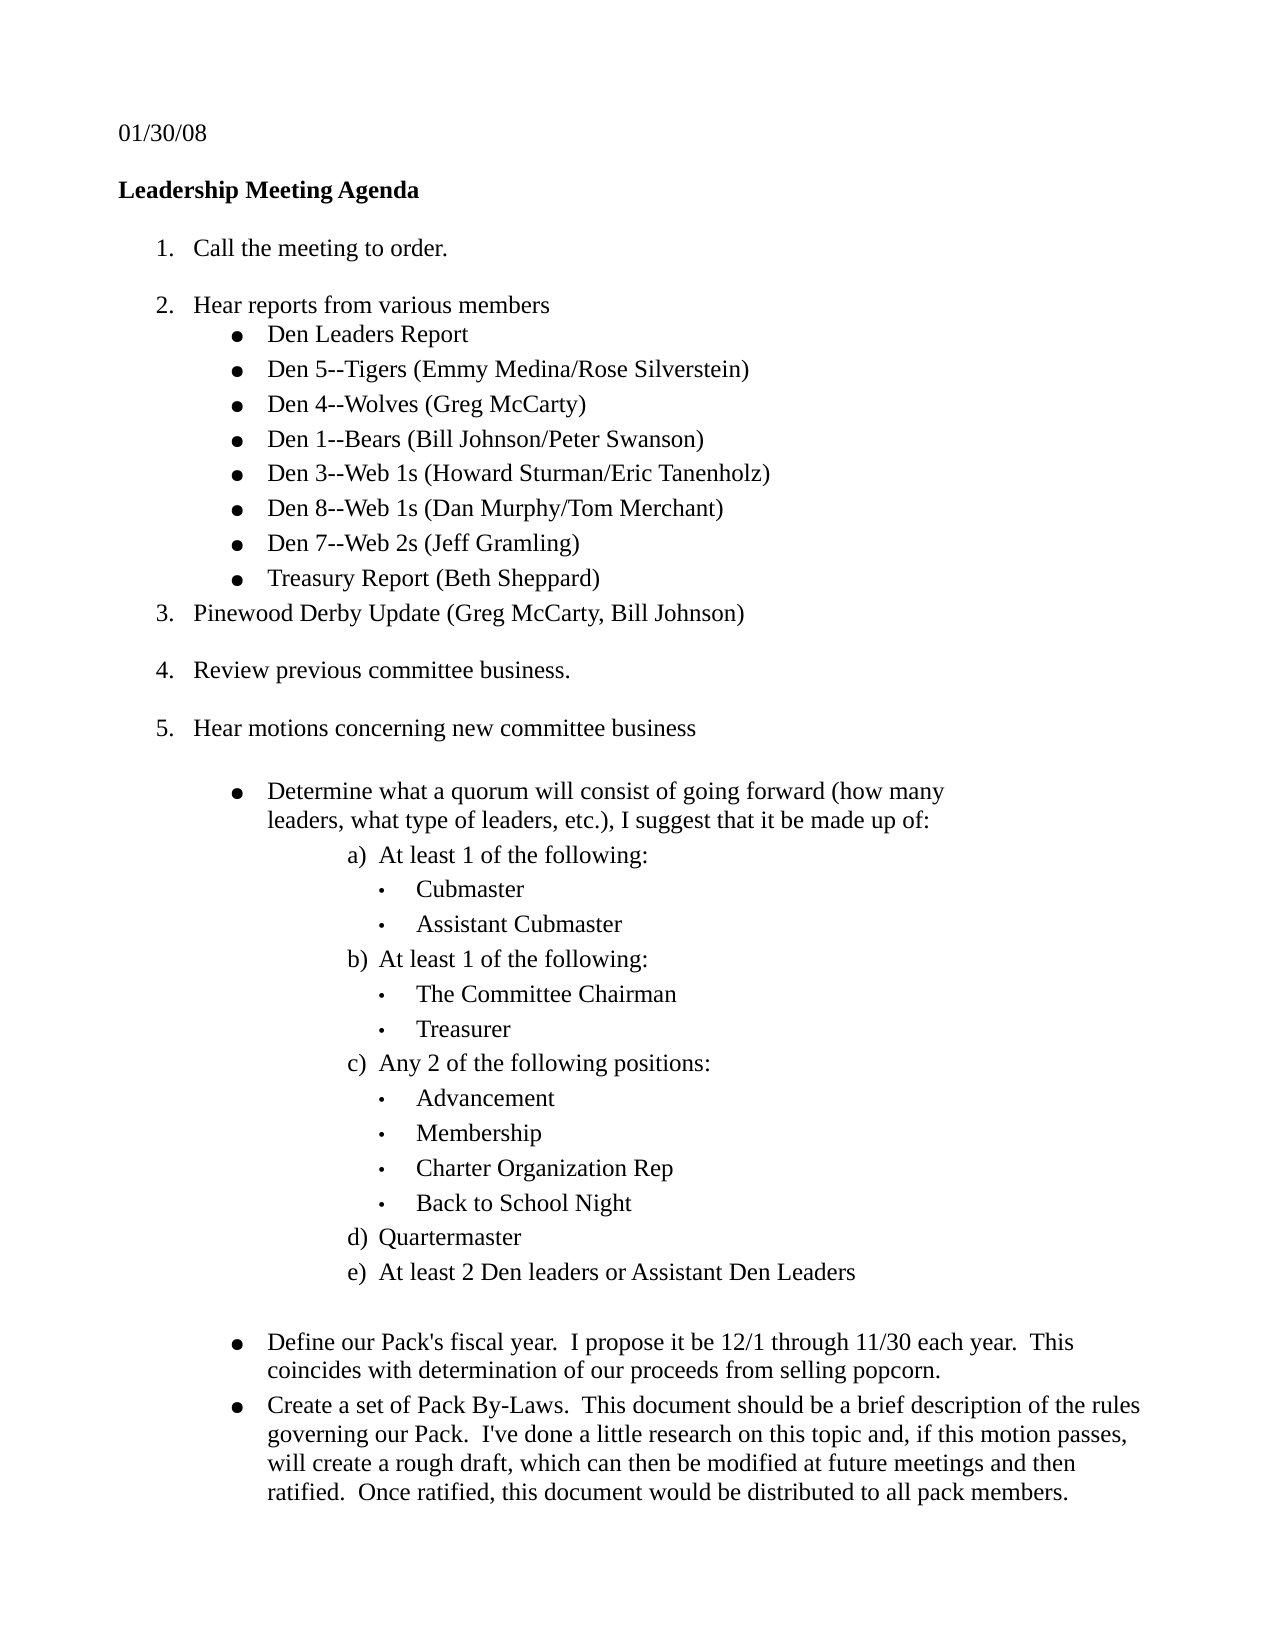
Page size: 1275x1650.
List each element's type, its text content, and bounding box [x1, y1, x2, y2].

list At least 1 of the following: [341, 944, 1154, 973]
list Advancement [378, 1083, 1154, 1112]
list Den 3--Web 1s (Howard Sturman/Eric Tanenholz) [229, 458, 1154, 487]
list Treasurer [378, 1014, 1154, 1042]
list Any 2 of the following positions: [341, 1048, 1154, 1077]
list Cubmaster [378, 874, 1154, 903]
list Quartermaster [341, 1222, 1154, 1251]
list Den 1--Bears (Bill Johnson/Peter Swanson) [229, 424, 1154, 452]
list At least 2 Den leaders or Assistant Den Leaders [341, 1257, 1154, 1286]
list Den 8--Web 1s (Dan Murphy/Tom Merchant) [229, 493, 1154, 522]
list Hear reports from various members [156, 291, 1157, 319]
list Pinewood Derby Update (Greg McCarty, Bill Johnson) [156, 598, 1157, 626]
list At least 1 of the following: [341, 840, 1154, 868]
list Create a set of Pack By-Laws. This document should be a brief description of the rules governing our Pack. I've done a little research on this topic and, if this motion passes, will create a rough draft, which can then be modified at future meetings and then ratified. Once ratified, this document would be distributed to all pack members. [229, 1390, 1154, 1505]
list Den Leaders Report [229, 319, 1154, 348]
list Determine what a quorum will consist of going forward (how many leaders, what type of leaders, etc.), I suggest that it be made up of: [229, 776, 1154, 834]
list Back to School Night [378, 1188, 1154, 1216]
list Den 4--Wolves (Greg McCarty) [229, 389, 1154, 418]
list Charter Organization Rep [378, 1153, 1154, 1182]
list Hear motions concerning new committee business [156, 713, 1157, 741]
text 01/30/08 [118, 118, 1157, 147]
list Treasury Report (Beth Sheppard) [229, 563, 1154, 592]
list Den 7--Web 2s (Jeff Gramling) [229, 528, 1154, 557]
list Den 5--Tigers (Emmy Medina/Rose Silverstein) [229, 354, 1154, 383]
list Membership [378, 1118, 1154, 1147]
list Define our Pack's fiscal year. I propose it be 12/1 through 11/30 each year. This coincides with determination of our proceeds from selling popcorn. [229, 1327, 1154, 1384]
text Leadership Meeting Agenda [118, 176, 1157, 204]
list The Committee Chairman [378, 979, 1154, 1008]
list Assistant Cubmaster [378, 909, 1154, 938]
list Call the meeting to order. [156, 233, 1157, 262]
list Review previous committee business. [156, 655, 1157, 684]
